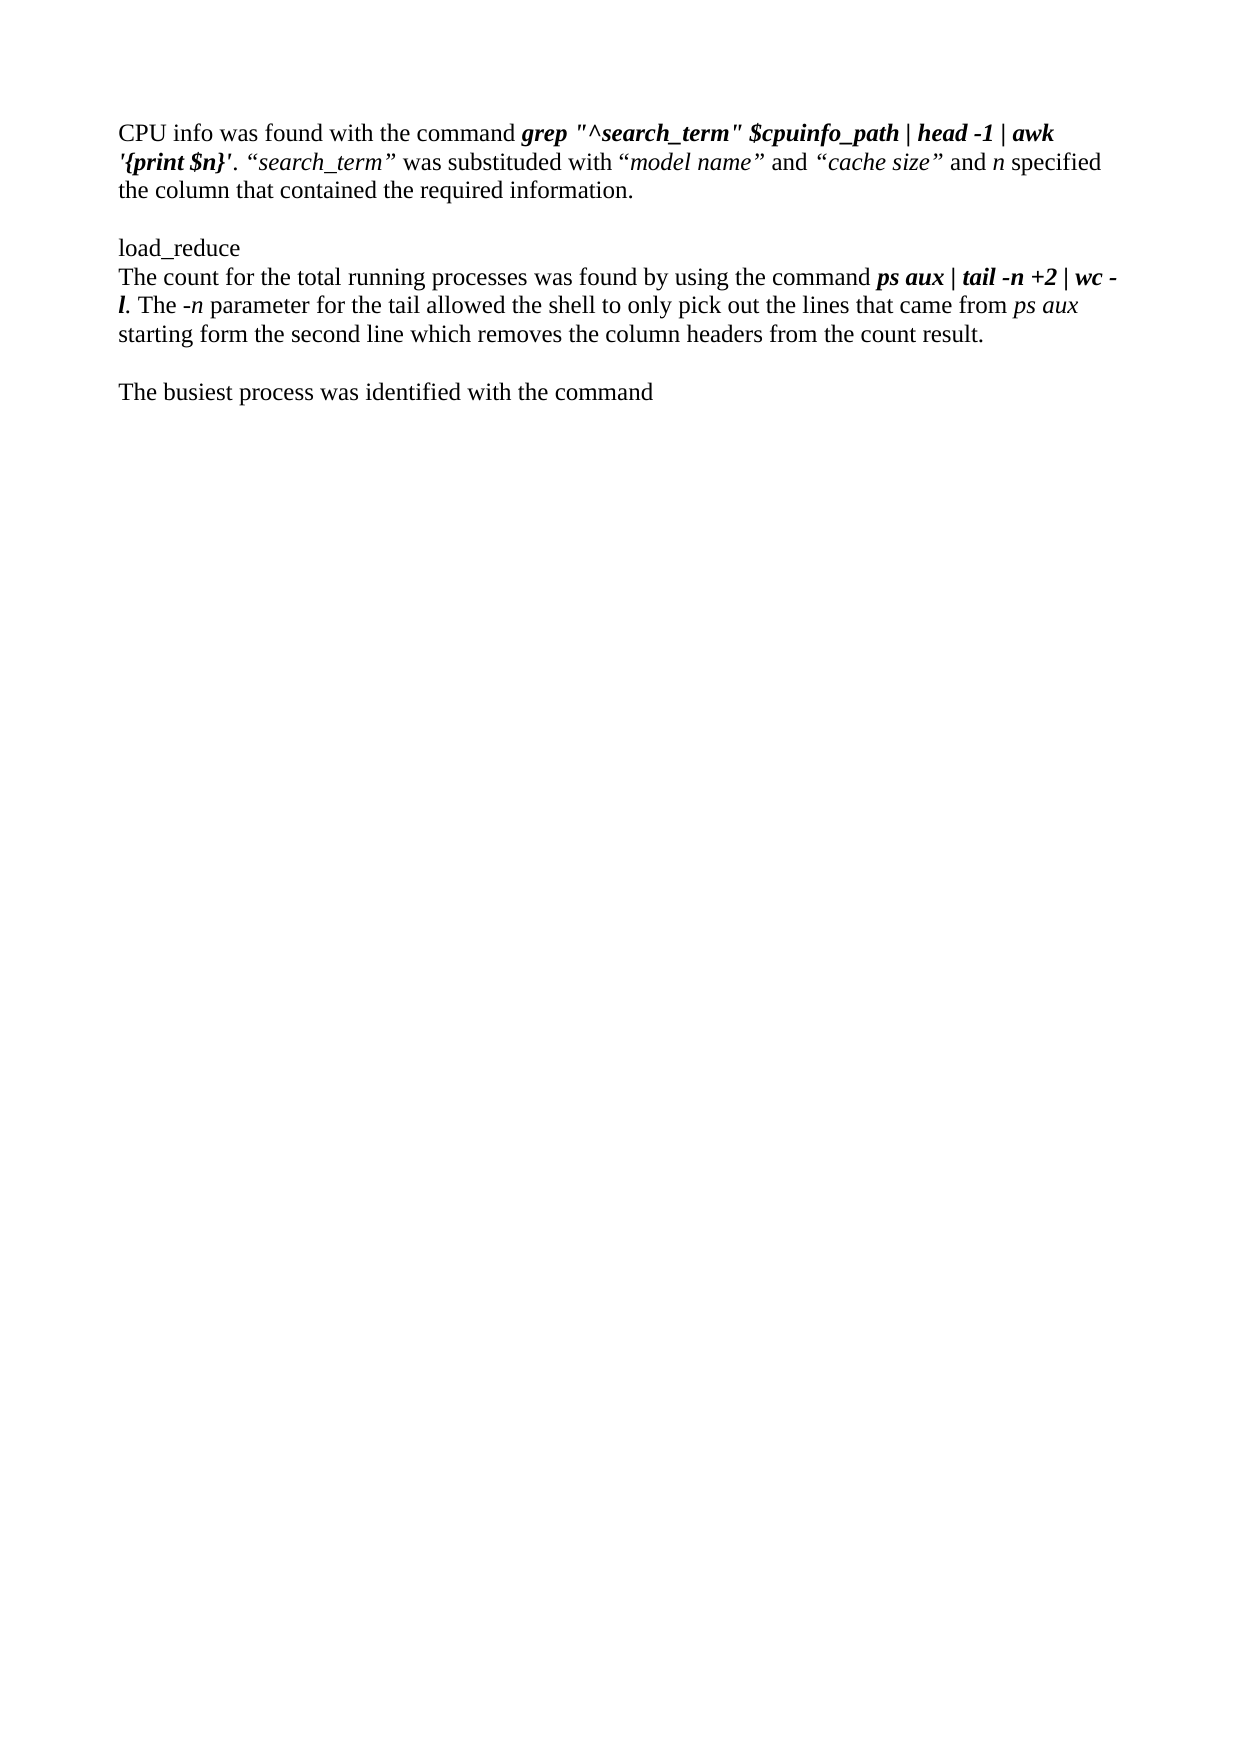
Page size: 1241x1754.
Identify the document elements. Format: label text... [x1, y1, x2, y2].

text The busiest process was identified with the command [118, 377, 1122, 406]
text load_reduce [118, 233, 1122, 262]
text The count for the total running processes was found by using the command ps aux | tail -n +2 | wc -l. The -n parameter for the tail allowed the shell to only pick out the lines that came from ps aux starting form the second line which removes the column headers from the count result. [118, 262, 1122, 348]
text CPU info was found with the command grep "^search_term" $cpuinfo_path | head -1 | awk '{print $n}'. “search_term” was substituded with “model name” and “cache size” and n specified the column that contained the required information. [118, 118, 1122, 204]
